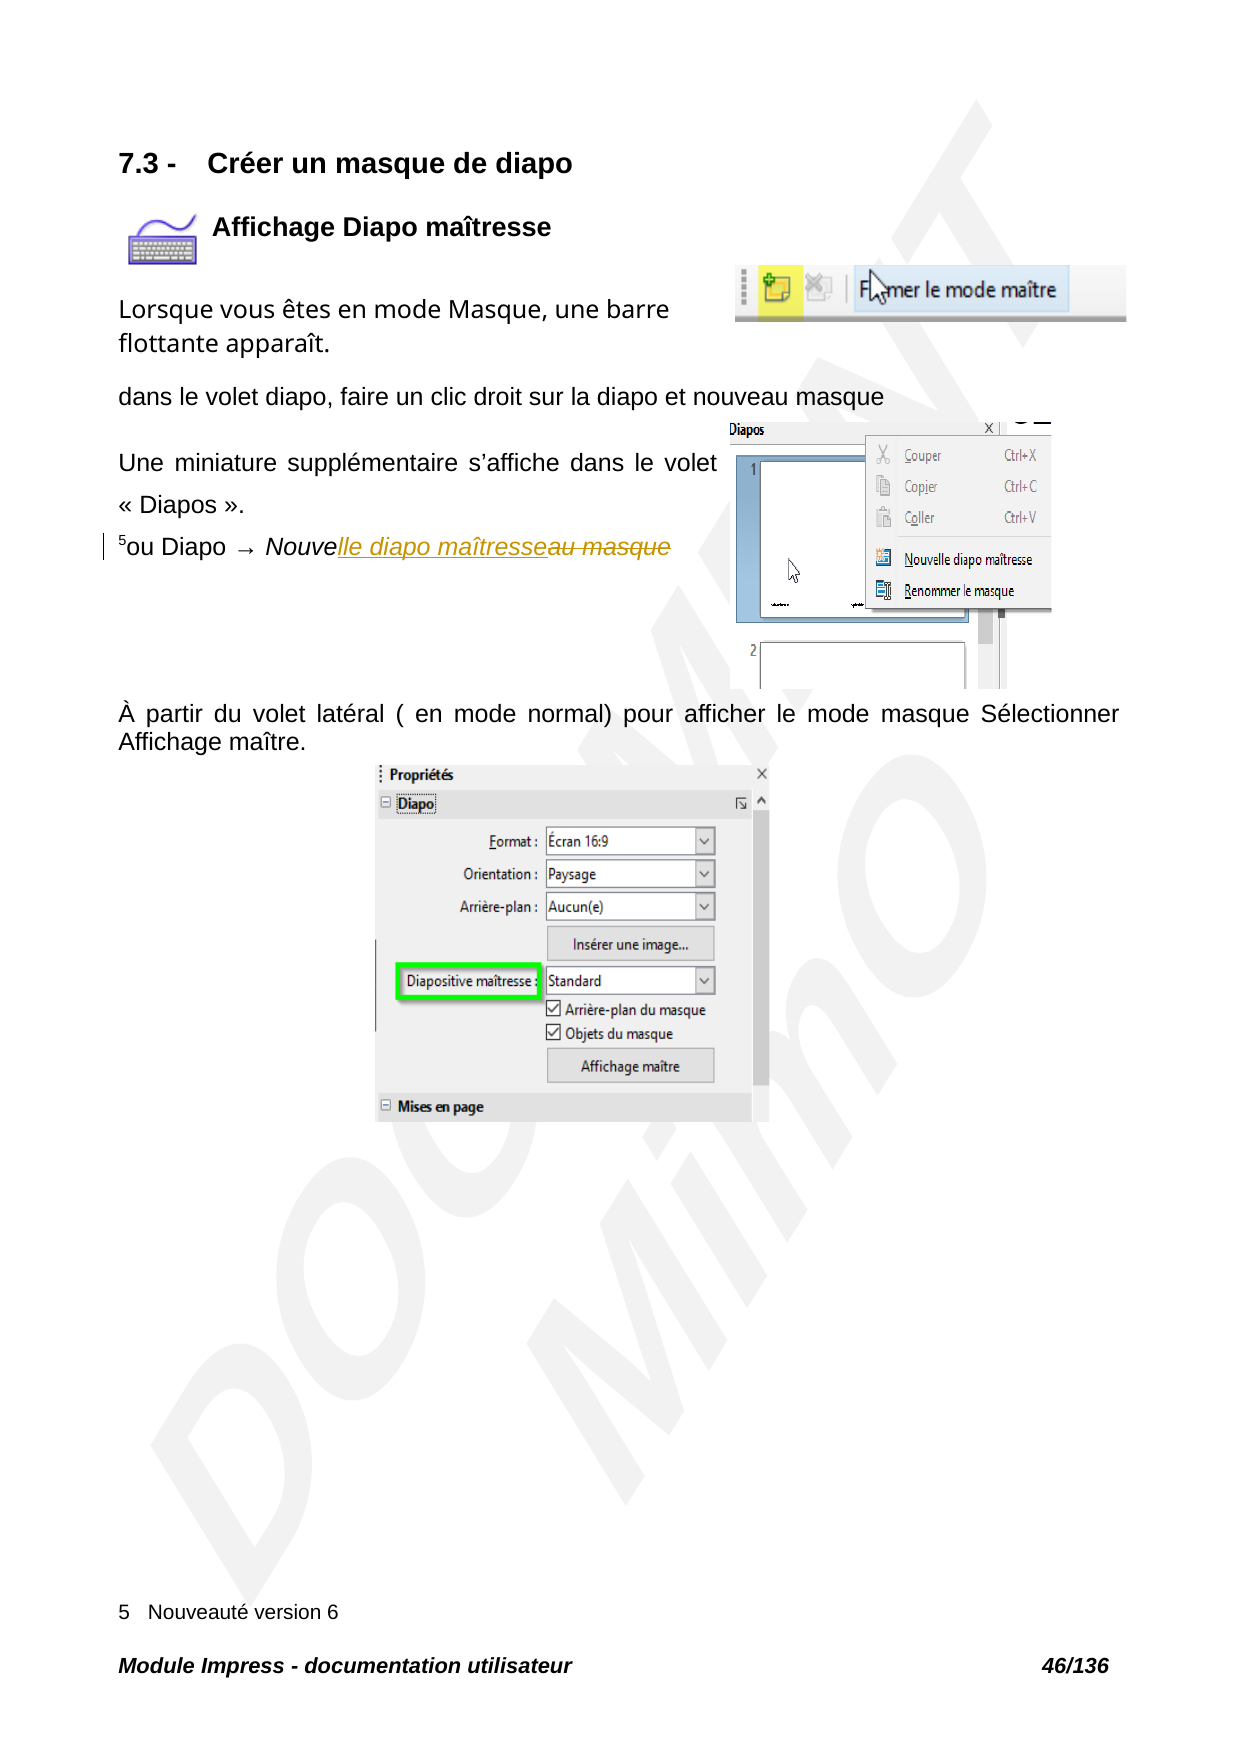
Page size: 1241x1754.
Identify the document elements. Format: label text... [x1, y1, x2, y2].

text Une miniature supplémentaire s’affiche dans le volet « Diapos ». [118, 449, 730, 518]
text flottante apparaît. [118, 326, 1122, 359]
text Affichage Diapo maîtresse [200, 212, 1122, 242]
text [1052, 449, 1122, 518]
text À partir du volet latéral ( en mode normal) pour afficher le mode masque Sélectionner Affichage maître. [118, 700, 1122, 756]
subtitle Créer un masque de diapo [118, 147, 1122, 180]
picture [730, 422, 1052, 689]
picture [375, 765, 770, 1122]
text Nouveauté version 6 [118, 1601, 1122, 1624]
picture [735, 265, 1127, 322]
text Lorsque vous êtes en mode Masque, une barre [118, 291, 1122, 326]
picture [125, 203, 200, 279]
text ou Diapo → Nouvelle diapo maîtresse [118, 532, 730, 560]
text dans le volet diapo, faire un clic droit sur la diapo et nouveau masque [118, 383, 1122, 411]
text [1052, 532, 1122, 560]
